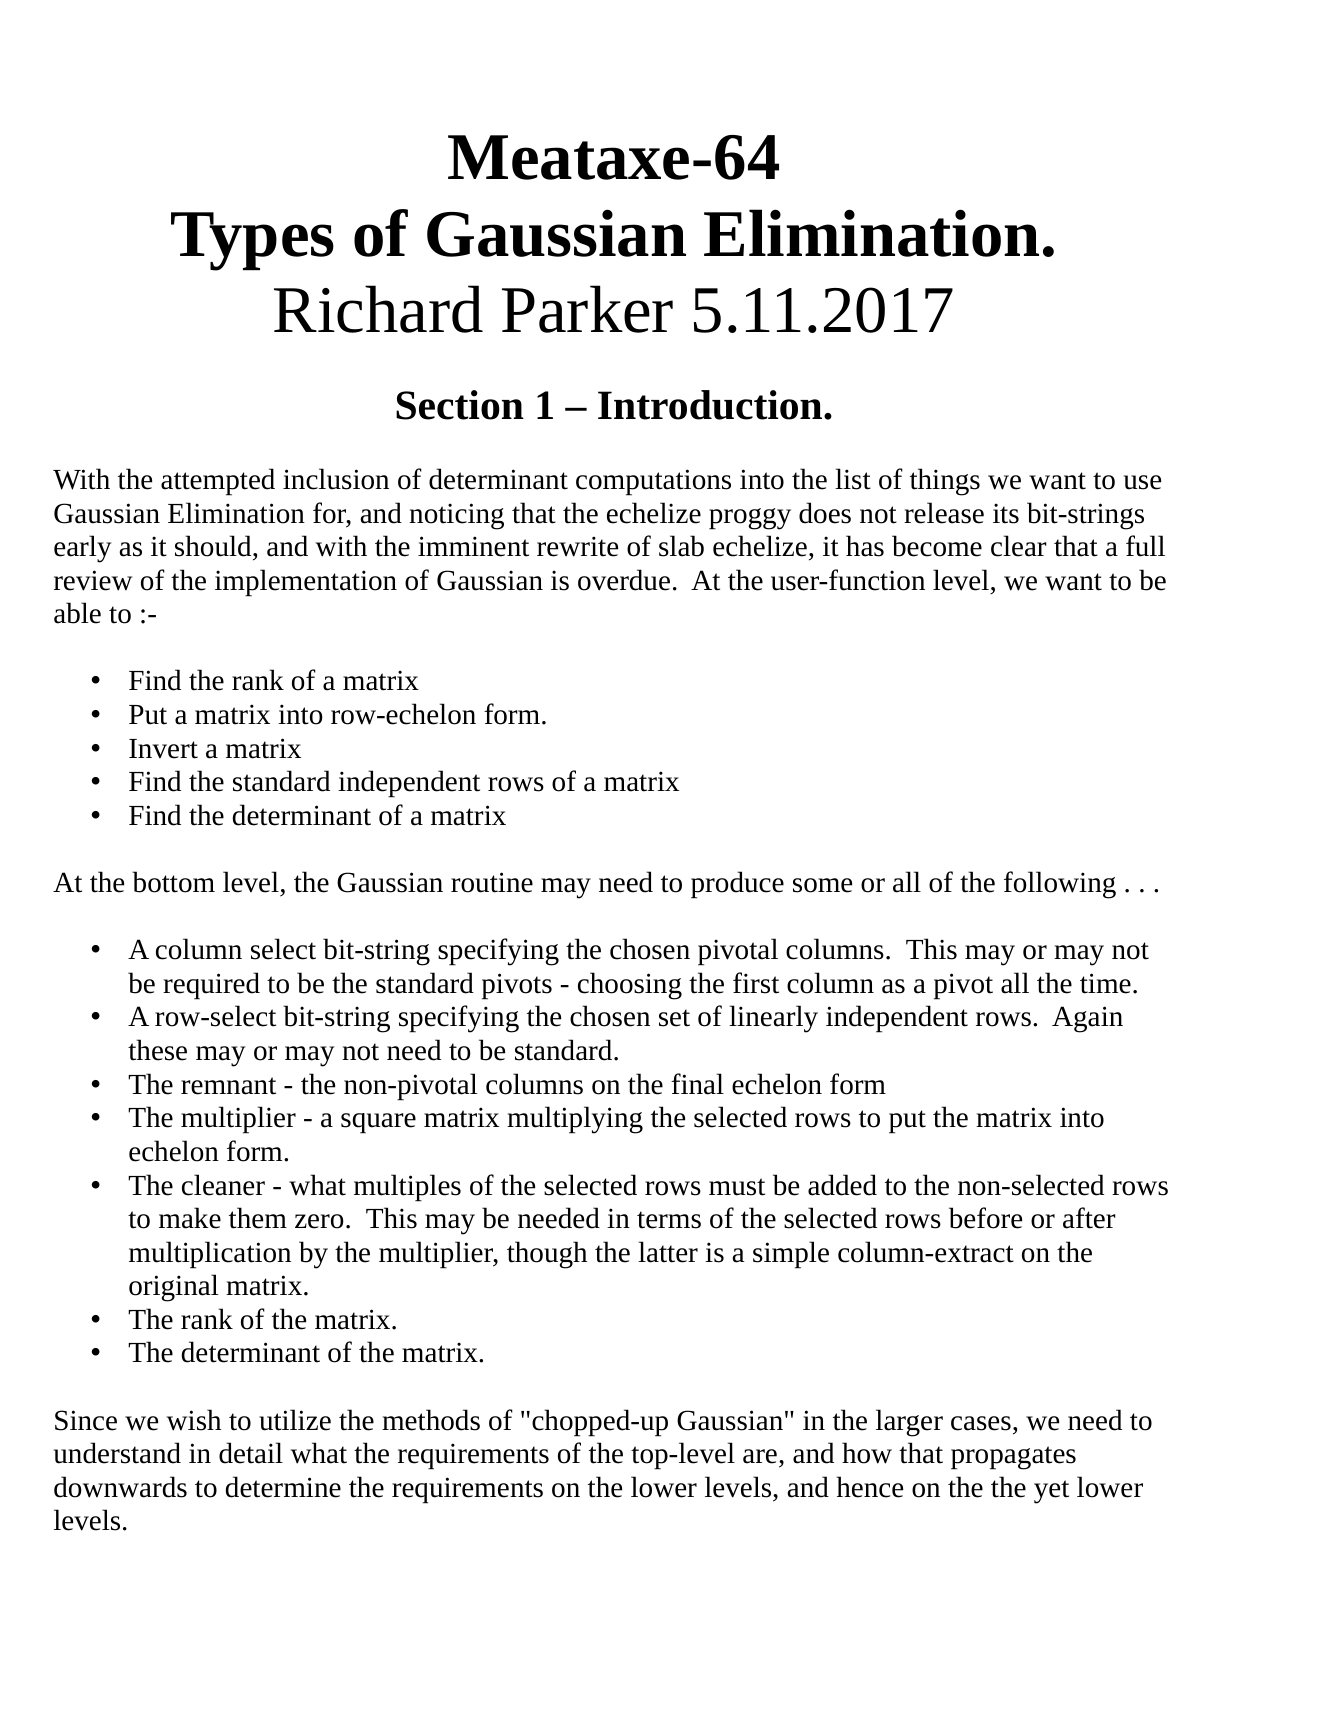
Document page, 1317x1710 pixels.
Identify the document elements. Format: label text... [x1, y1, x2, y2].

text Types of Gaussian Elimination. [53, 194, 1174, 271]
list A column select bit-string specifying the chosen pivotal columns. This may or may not be required to be the standard pivots - choosing the first column as a pivot all the time. [91, 932, 1174, 999]
list The rank of the matrix. [91, 1302, 1174, 1336]
list The remnant - the non-pivotal columns on the final echelon form [91, 1067, 1174, 1100]
text Since we wish to utilize the methods of "chopped-up Gaussian" in the larger cases, we need to understand in detail what the requirements of the top-level are, and how that propagates downwards to determine the requirements on the lower levels, and hence on the the yet lower levels. [53, 1403, 1174, 1537]
list Put a matrix into row-echelon form. [91, 697, 1174, 731]
list The multiplier - a square matrix multiplying the selected rows to put the matrix into echelon form. [91, 1100, 1174, 1168]
text At the bottom level, the Gaussian routine may need to produce some or all of the following . . . [53, 865, 1174, 899]
list A row-select bit-string specifying the chosen set of linearly independent rows. Again these may or may not need to be standard. [91, 999, 1174, 1067]
text With the attempted inclusion of determinant computations into the list of things we want to use Gaussian Elimination for, and noticing that the echelize proggy does not release its bit-strings early as it should, and with the imminent rewrite of slab echelize, it has become clear that a full review of the implementation of Gaussian is overdue. At the user-function level, we want to be able to :- [53, 462, 1174, 630]
text Richard Parker 5.11.2017 [53, 271, 1174, 347]
text Section 1 – Introduction. [53, 381, 1174, 429]
list The cleaner - what multiples of the selected rows must be added to the non-selected rows to make them zero. This may be needed in terms of the selected rows before or after multiplication by the multiplier, though the latter is a simple column-extract on the original matrix. [91, 1168, 1174, 1302]
list Find the rank of a matrix [91, 663, 1174, 697]
list The determinant of the matrix. [91, 1336, 1174, 1369]
list Invert a matrix [91, 731, 1174, 764]
text Meataxe-64 [53, 117, 1174, 194]
list Find the determinant of a matrix [91, 798, 1174, 832]
list Find the standard independent rows of a matrix [91, 764, 1174, 798]
